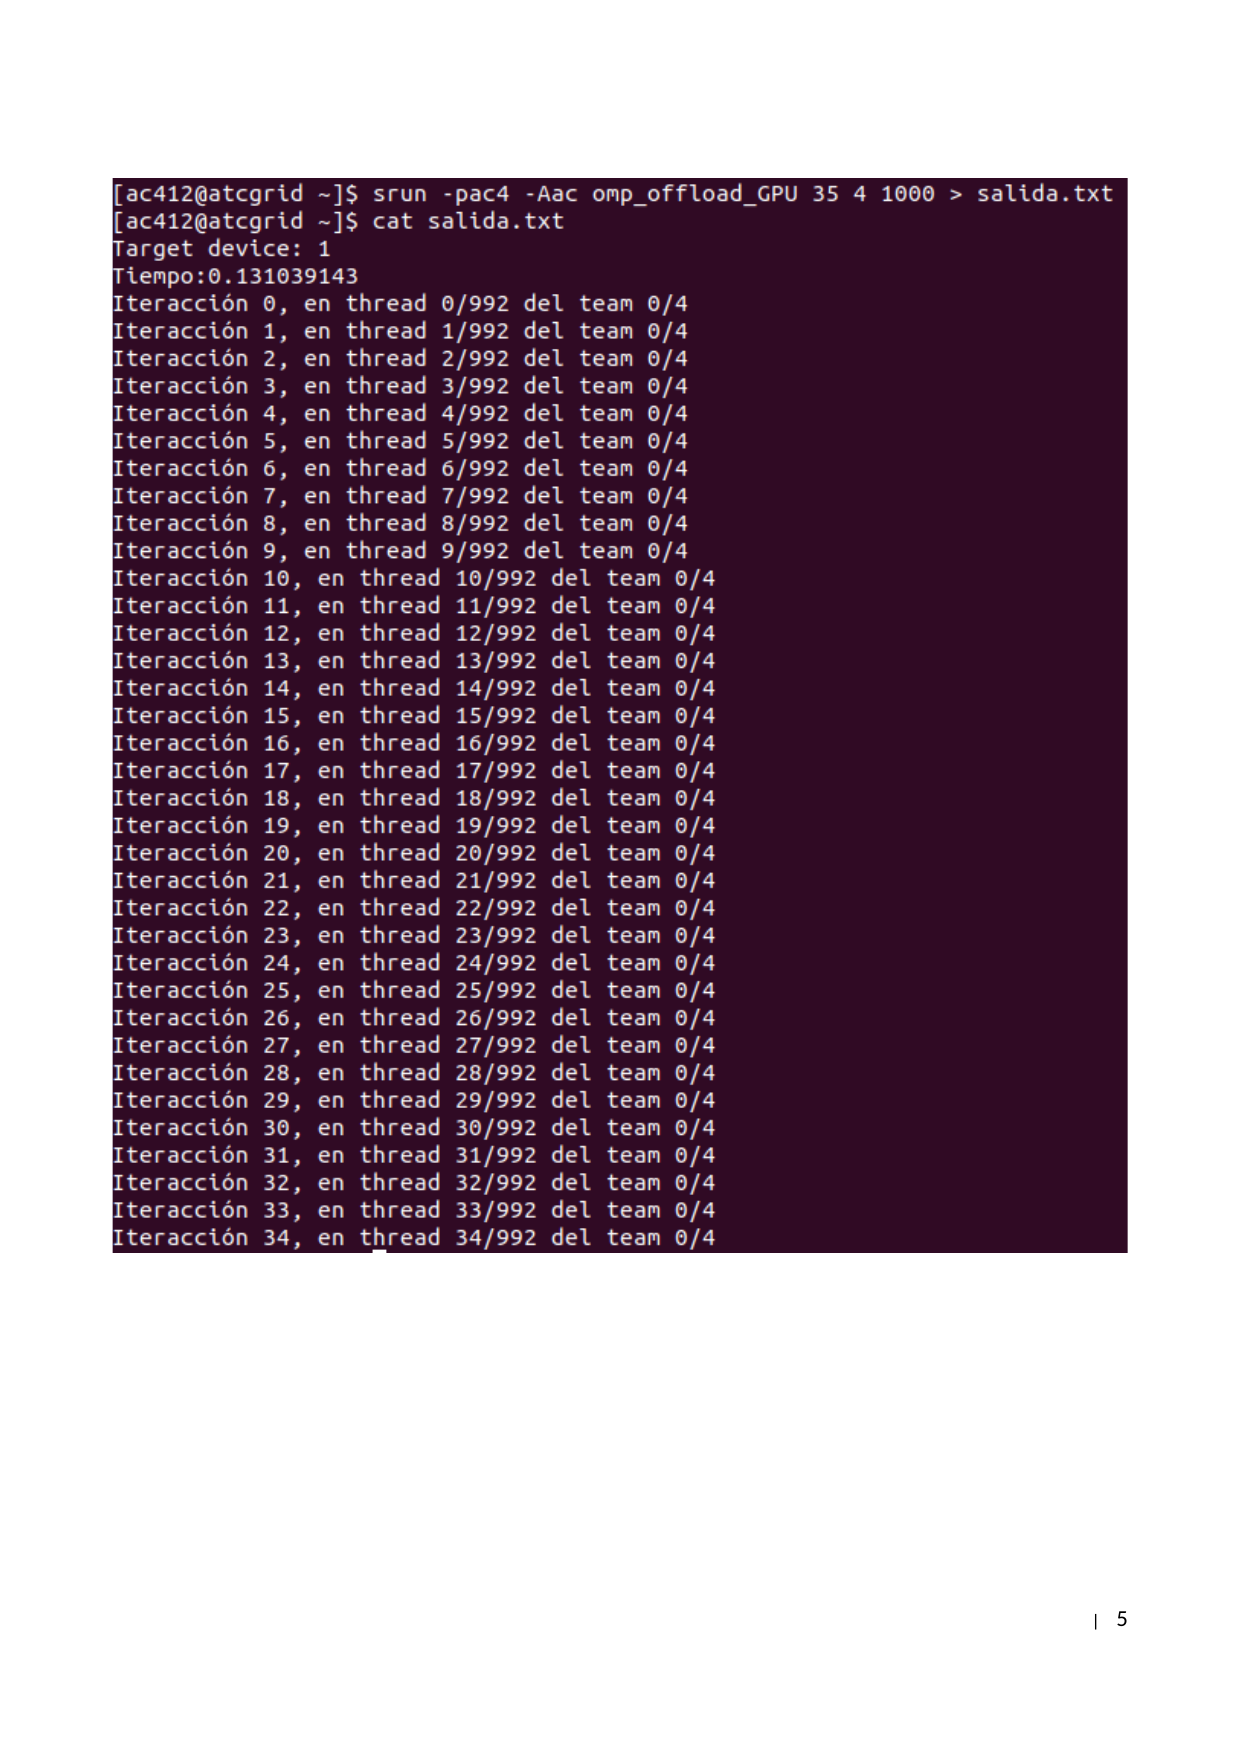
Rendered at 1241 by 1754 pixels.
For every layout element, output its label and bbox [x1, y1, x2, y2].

picture [112, 178, 1128, 1253]
